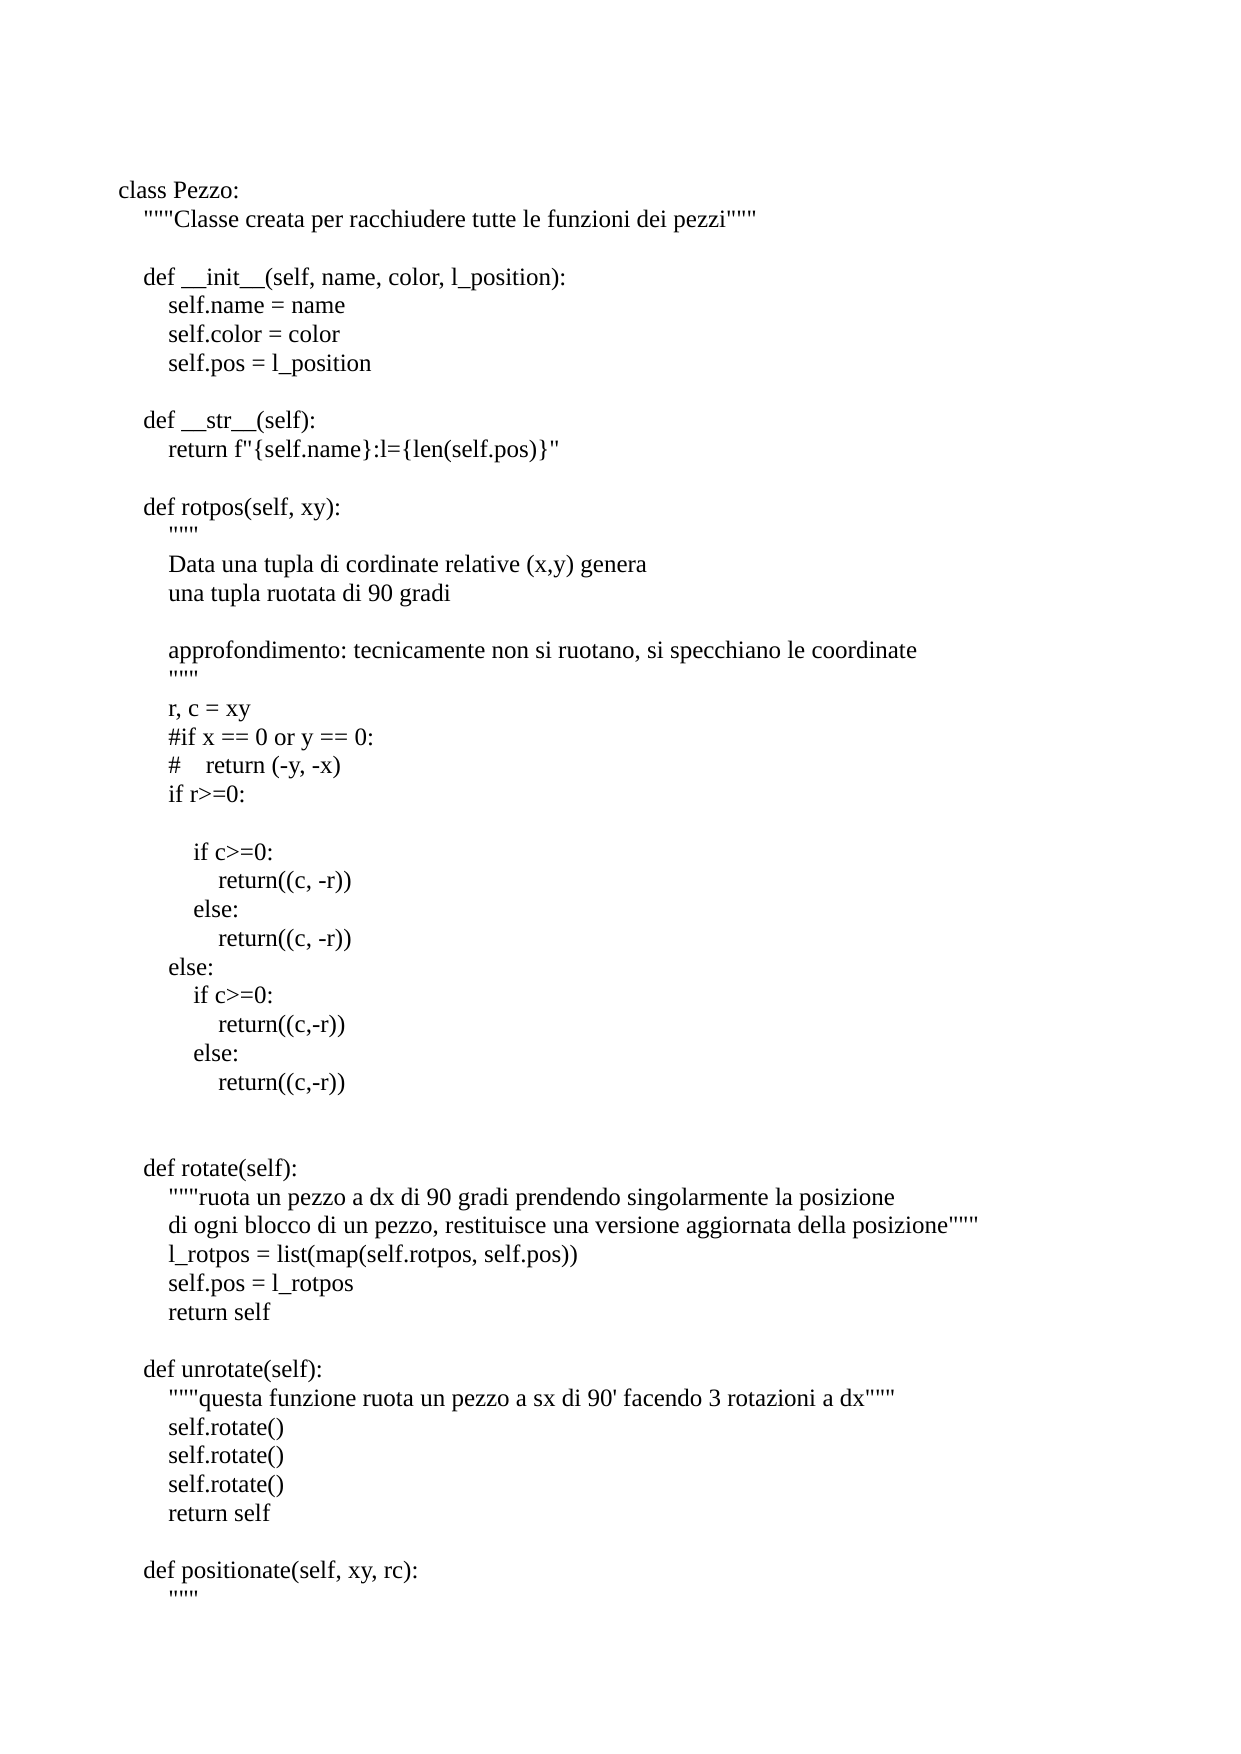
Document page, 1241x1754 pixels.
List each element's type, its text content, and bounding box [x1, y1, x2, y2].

text def unrotate(self): [118, 1354, 1122, 1383]
text return((c,-r)) [118, 1009, 1122, 1038]
text else: [118, 952, 1122, 981]
text """ [118, 1584, 1122, 1613]
text def positionate(self, xy, rc): [118, 1556, 1122, 1584]
text def rotate(self): [118, 1153, 1122, 1182]
text return((c,-r)) [118, 1067, 1122, 1096]
text self.pos = l_rotpos [118, 1268, 1122, 1297]
text self.name = name [118, 291, 1122, 319]
text def __init__(self, name, color, l_position): [118, 262, 1122, 291]
text l_rotpos = list(map(self.rotpos, self.pos)) [118, 1239, 1122, 1268]
text """questa funzione ruota un pezzo a sx di 90' facendo 3 rotazioni a dx""" [118, 1383, 1122, 1412]
text if c>=0: [118, 837, 1122, 866]
text self.pos = l_position [118, 348, 1122, 377]
text return((c, -r)) [118, 923, 1122, 952]
text self.rotate() [118, 1441, 1122, 1469]
text def rotpos(self, xy): [118, 492, 1122, 521]
text if r>=0: [118, 779, 1122, 808]
text r, c = xy [118, 693, 1122, 722]
text return self [118, 1498, 1122, 1527]
text """ [118, 664, 1122, 693]
text self.rotate() [118, 1469, 1122, 1498]
text class Pezzo: [118, 176, 1122, 204]
text if c>=0: [118, 981, 1122, 1009]
text return self [118, 1297, 1122, 1326]
text self.color = color [118, 319, 1122, 348]
text self.rotate() [118, 1412, 1122, 1441]
text """ruota un pezzo a dx di 90 gradi prendendo singolarmente la posizione [118, 1182, 1122, 1211]
text # return (-y, -x) [118, 751, 1122, 779]
text Data una tupla di cordinate relative (x,y) genera [118, 549, 1122, 578]
text else: [118, 894, 1122, 923]
text else: [118, 1038, 1122, 1067]
text def __str__(self): [118, 406, 1122, 434]
text una tupla ruotata di 90 gradi [118, 578, 1122, 607]
text di ogni blocco di un pezzo, restituisce una versione aggiornata della posizione""" [118, 1211, 1122, 1239]
text """Classe creata per racchiudere tutte le funzioni dei pezzi""" [118, 204, 1122, 233]
text approfondimento: tecnicamente non si ruotano, si specchiano le coordinate [118, 636, 1122, 664]
text return((c, -r)) [118, 866, 1122, 894]
text return f"{self.name}:l={len(self.pos)}" [118, 434, 1122, 463]
text #if x == 0 or y == 0: [118, 722, 1122, 751]
text """ [118, 521, 1122, 549]
